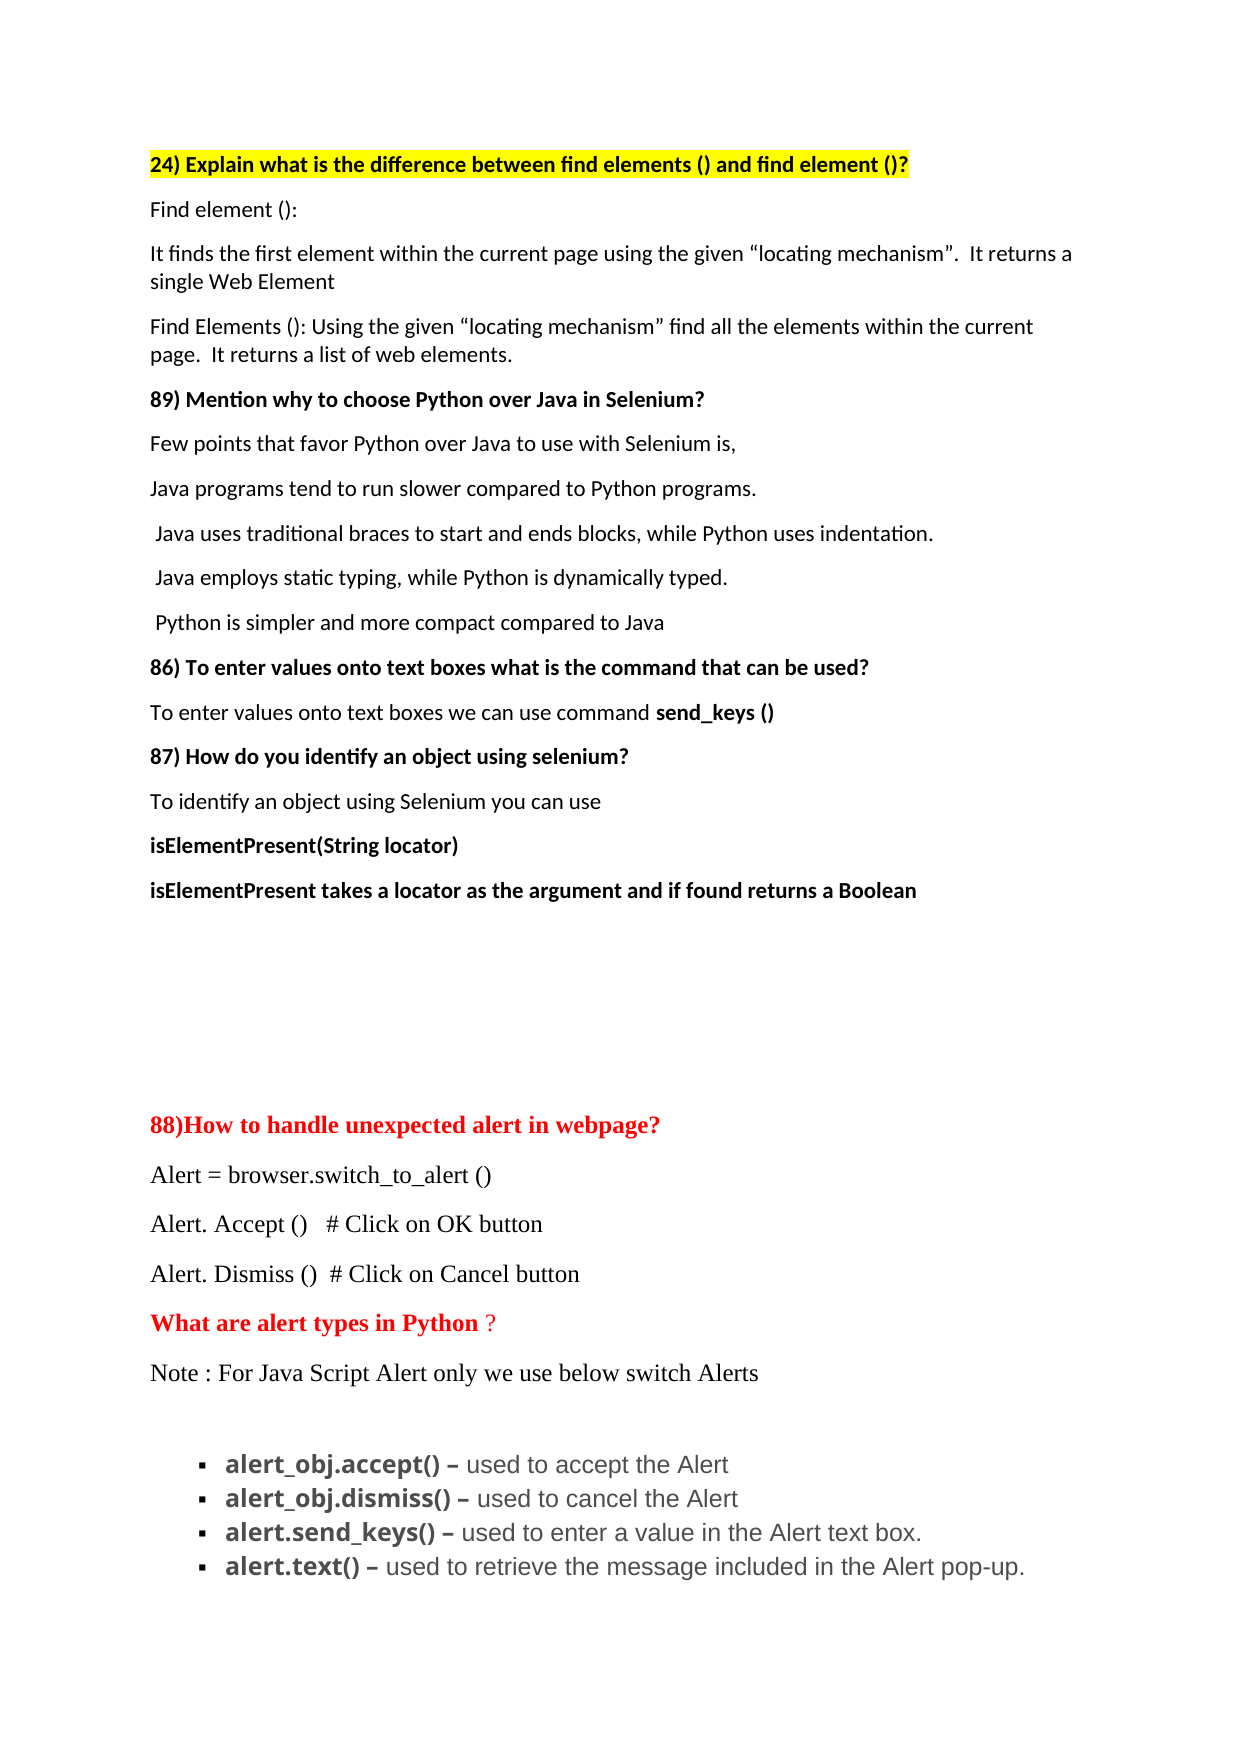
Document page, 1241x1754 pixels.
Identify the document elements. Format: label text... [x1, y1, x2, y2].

text 24) Explain what is the difference between find elements () and find element ()? [150, 150, 1090, 178]
text Java programs tend to run slower compared to Python programs. [150, 474, 1090, 502]
text Find Elements (): Using the given “locating mechanism” find all the elements within the current page. It returns a list of web elements. [150, 312, 1090, 368]
text 87) How do you identify an object using selenium? [150, 742, 1090, 770]
text 89) Mention why to choose Python over Java in Selenium? [150, 385, 1090, 413]
text 88)How to handle unexpected alert in webpage? [150, 1110, 1090, 1139]
text Note : For Java Script Alert only we use below switch Alerts [150, 1358, 1090, 1387]
text Find element (): [150, 195, 1090, 223]
list alert.send_keys() – used to enter a value in the Alert text box. [197, 1515, 1090, 1549]
text isElementPresent(String locator) [150, 832, 1090, 860]
text isElementPresent takes a locator as the argument and if found returns a Boolean [150, 876, 1090, 904]
text To enter values onto text boxes we can use command send_keys () [150, 698, 1090, 726]
text It finds the first element within the current page using the given “locating mechanism”. It returns a single Web Element [150, 239, 1090, 295]
text To identify an object using Selenium you can use [150, 787, 1090, 815]
text Few points that favor Python over Java to use with Selenium is, [150, 429, 1090, 457]
list alert.text() – used to retrieve the message included in the Alert pop-up. [197, 1549, 1090, 1583]
text Alert. Dismiss () # Click on Cancel button [150, 1259, 1090, 1288]
text What are alert types in Python ? [150, 1308, 1090, 1337]
text Java uses traditional braces to start and ends blocks, while Python uses indentation. [150, 519, 1090, 547]
text Alert. Accept () # Click on OK button [150, 1209, 1090, 1238]
text Alert = browser.switch_to_alert () [150, 1160, 1090, 1188]
list alert_obj.dismiss() – used to cancel the Alert [197, 1481, 1090, 1515]
text Python is simpler and more compact compared to Java [150, 608, 1090, 636]
text 86) To enter values onto text boxes what is the command that can be used? [150, 653, 1090, 681]
list alert_obj.accept() – used to accept the Alert [197, 1447, 1090, 1481]
text Java employs static typing, while Python is dynamically typed. [150, 563, 1090, 592]
